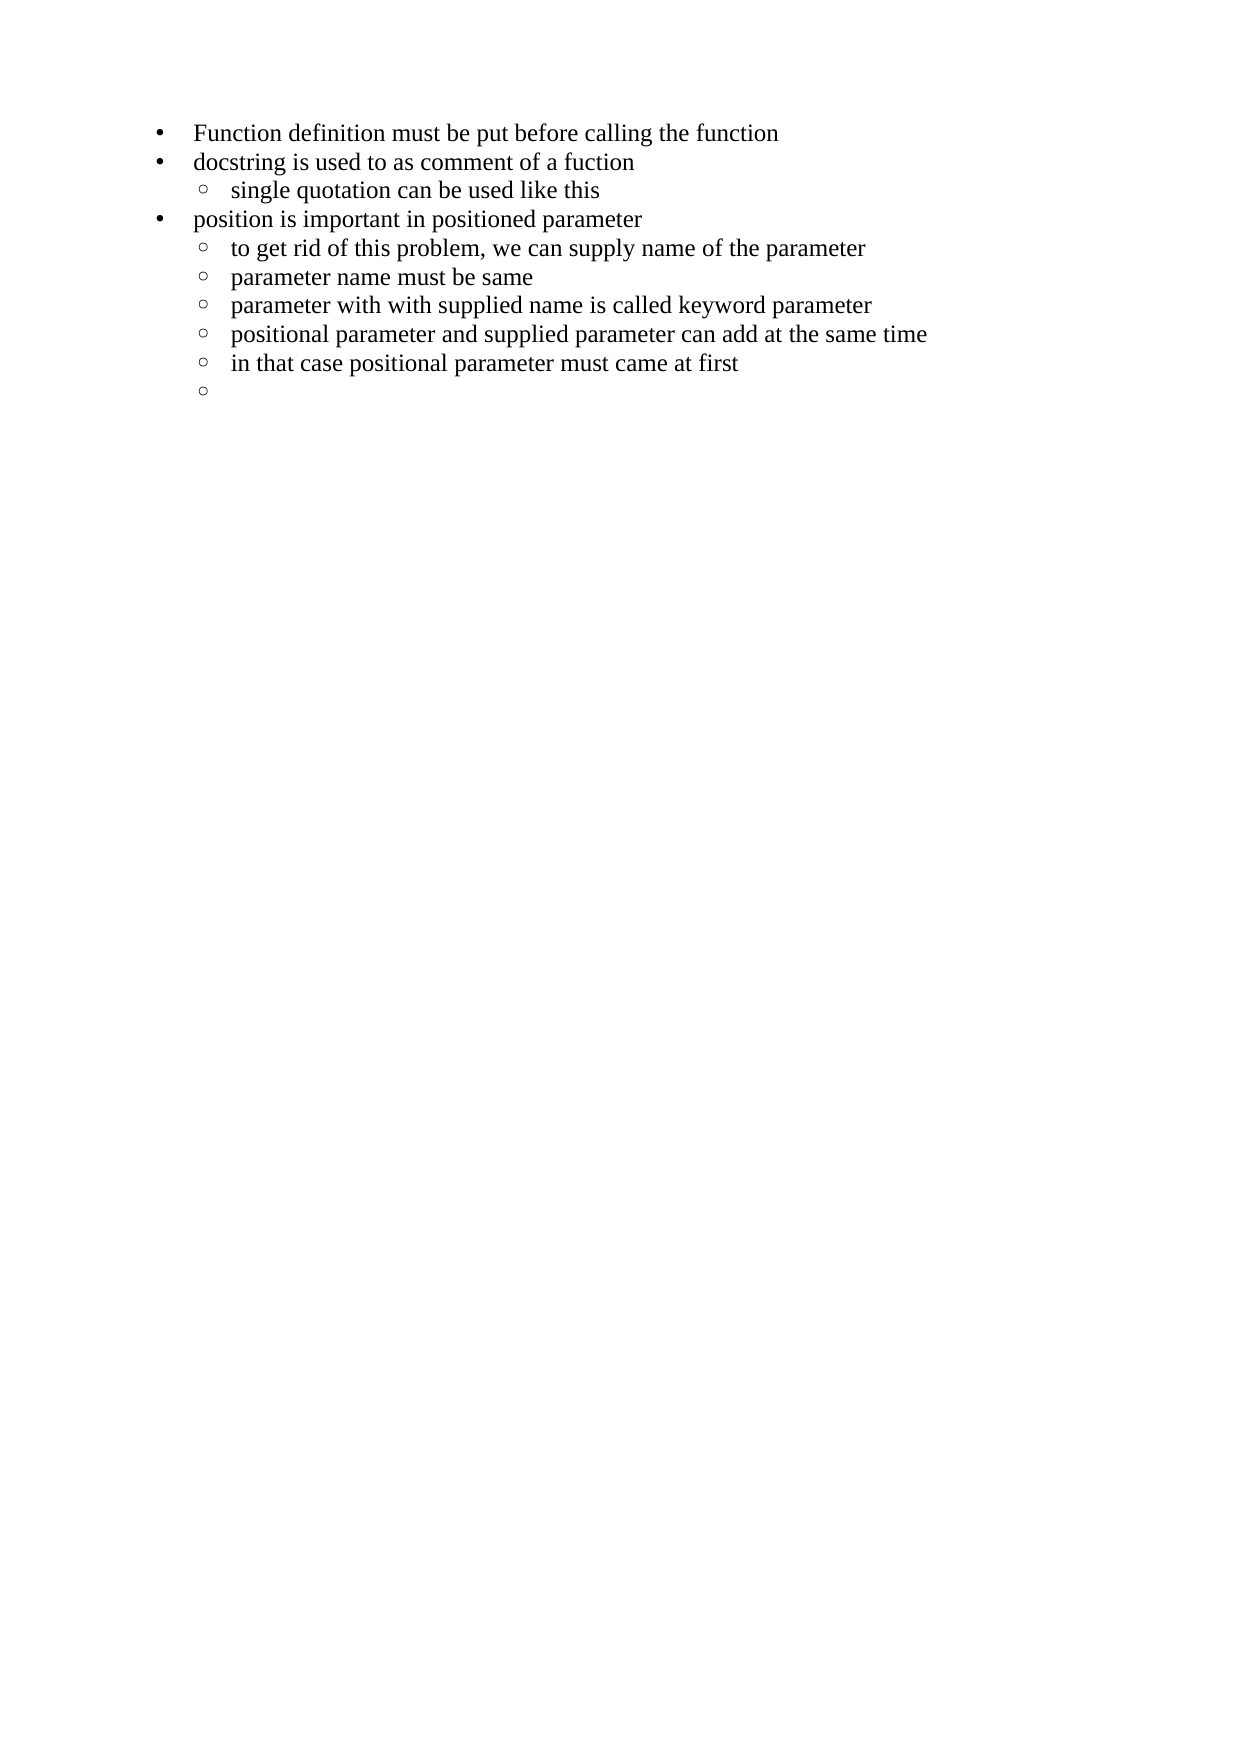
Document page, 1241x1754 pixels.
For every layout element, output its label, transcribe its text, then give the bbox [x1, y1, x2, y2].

list Function definition must be put before calling the function [156, 118, 1122, 147]
list to get rid of this problem, we can supply name of the parameter [193, 233, 1122, 262]
list positional parameter and supplied parameter can add at the same time [193, 319, 1122, 348]
list single quotation can be used like this [193, 176, 1122, 204]
list parameter with with supplied name is called keyword parameter [193, 291, 1122, 319]
list parameter name must be same [193, 262, 1122, 291]
list position is important in positioned parameter [156, 204, 1122, 233]
list docstring is used to as comment of a fuction [156, 147, 1122, 176]
list in that case positional parameter must came at first [193, 348, 1122, 377]
